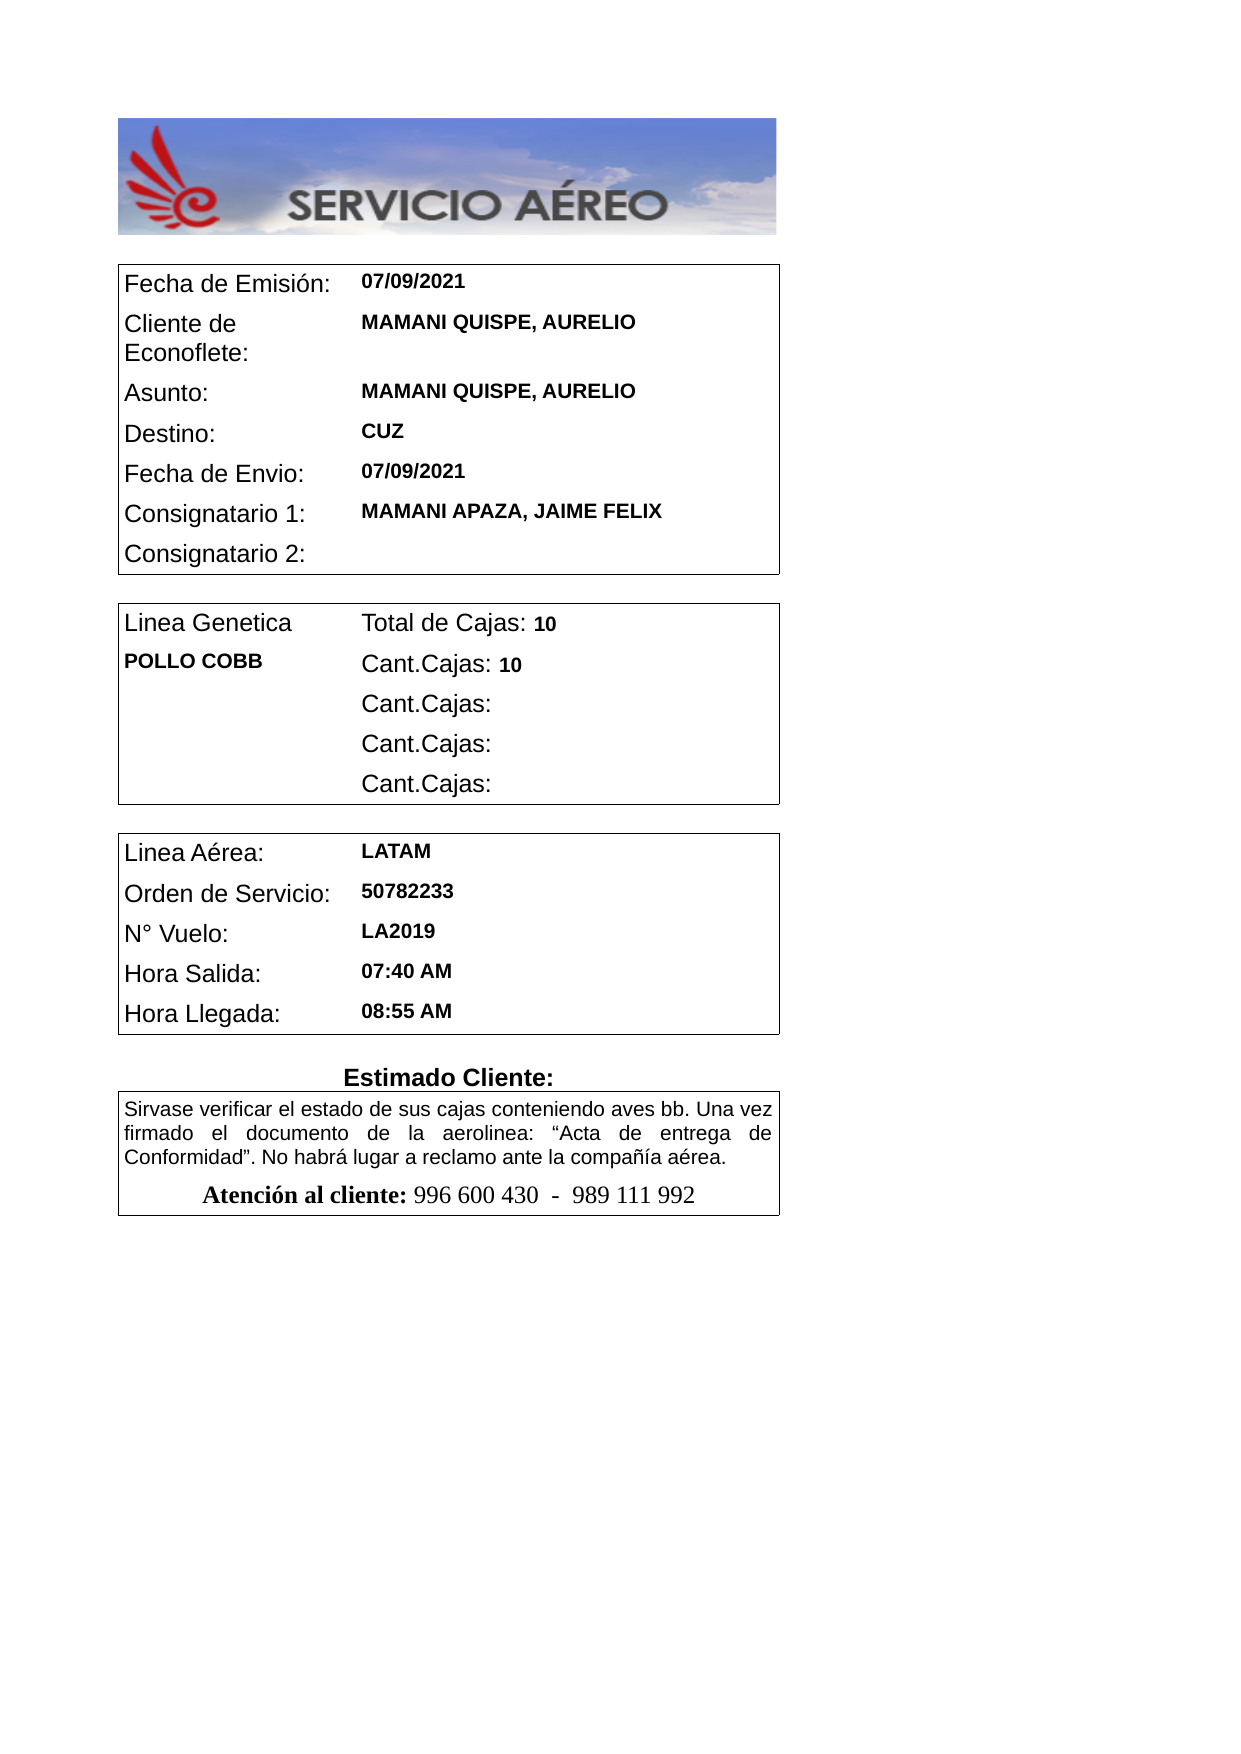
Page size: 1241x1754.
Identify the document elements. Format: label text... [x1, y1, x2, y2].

table_cell Total de Cajas: 10 [356, 604, 779, 643]
table_cell CUZ [356, 413, 779, 453]
table_cell Consignatario 1: [119, 493, 356, 533]
table_cell 08:55 AM [356, 994, 779, 1034]
table_cell Destino: [119, 413, 356, 453]
table_cell Linea Aérea: [119, 834, 356, 873]
table_header Fecha de Emisión: [119, 265, 356, 304]
table_cell LATAM [356, 834, 779, 873]
table_cell MAMANI QUISPE, AURELIO [356, 373, 779, 413]
table_cell POLLO COBB [119, 643, 356, 683]
table_cell 07/09/2021 [356, 453, 779, 493]
table_cell Hora Salida: [119, 953, 356, 993]
table_cell Cliente de Econoflete: [119, 304, 356, 373]
table_cell [119, 683, 356, 723]
table_cell Cant.Cajas: [356, 683, 779, 723]
table_cell [119, 723, 356, 763]
table_cell [356, 575, 779, 603]
table_cell Hora Llegada: [119, 994, 356, 1034]
table_cell MAMANI QUISPE, AURELIO [356, 304, 779, 373]
table_cell [119, 764, 356, 804]
table_cell Atención al cliente: 996 600 430 - 989 111 992 [119, 1175, 779, 1215]
table_cell Linea Genetica [119, 604, 356, 643]
table_cell Fecha de Envio: [119, 453, 356, 493]
table_cell [356, 805, 779, 833]
picture [118, 118, 777, 235]
table_cell Orden de Servicio: [119, 873, 356, 913]
table_cell Cant.Cajas: [356, 723, 779, 763]
table_cell [118, 805, 356, 833]
table_cell 07:40 AM [356, 953, 779, 993]
table_cell Estimado Cliente: [118, 1035, 779, 1091]
table_cell Cant.Cajas: 10 [356, 643, 779, 683]
table_cell [118, 575, 356, 603]
table_cell [356, 534, 779, 574]
table_cell Consignatario 2: [119, 534, 356, 574]
table_cell Sirvase verificar el estado de sus cajas conteniendo aves bb. Una vez firmado el documento de la aerolinea: “Acta de entrega de Conformidad”. No habrá lugar a reclamo ante la compañía aérea. [119, 1092, 779, 1175]
table_header 07/09/2021 [356, 265, 779, 304]
table_cell LA2019 [356, 913, 779, 953]
table_cell N° Vuelo: [119, 913, 356, 953]
table_cell Cant.Cajas: [356, 764, 779, 804]
table_cell MAMANI APAZA, JAIME FELIX [356, 493, 779, 533]
table_cell 50782233 [356, 873, 779, 913]
table_cell Asunto: [119, 373, 356, 413]
